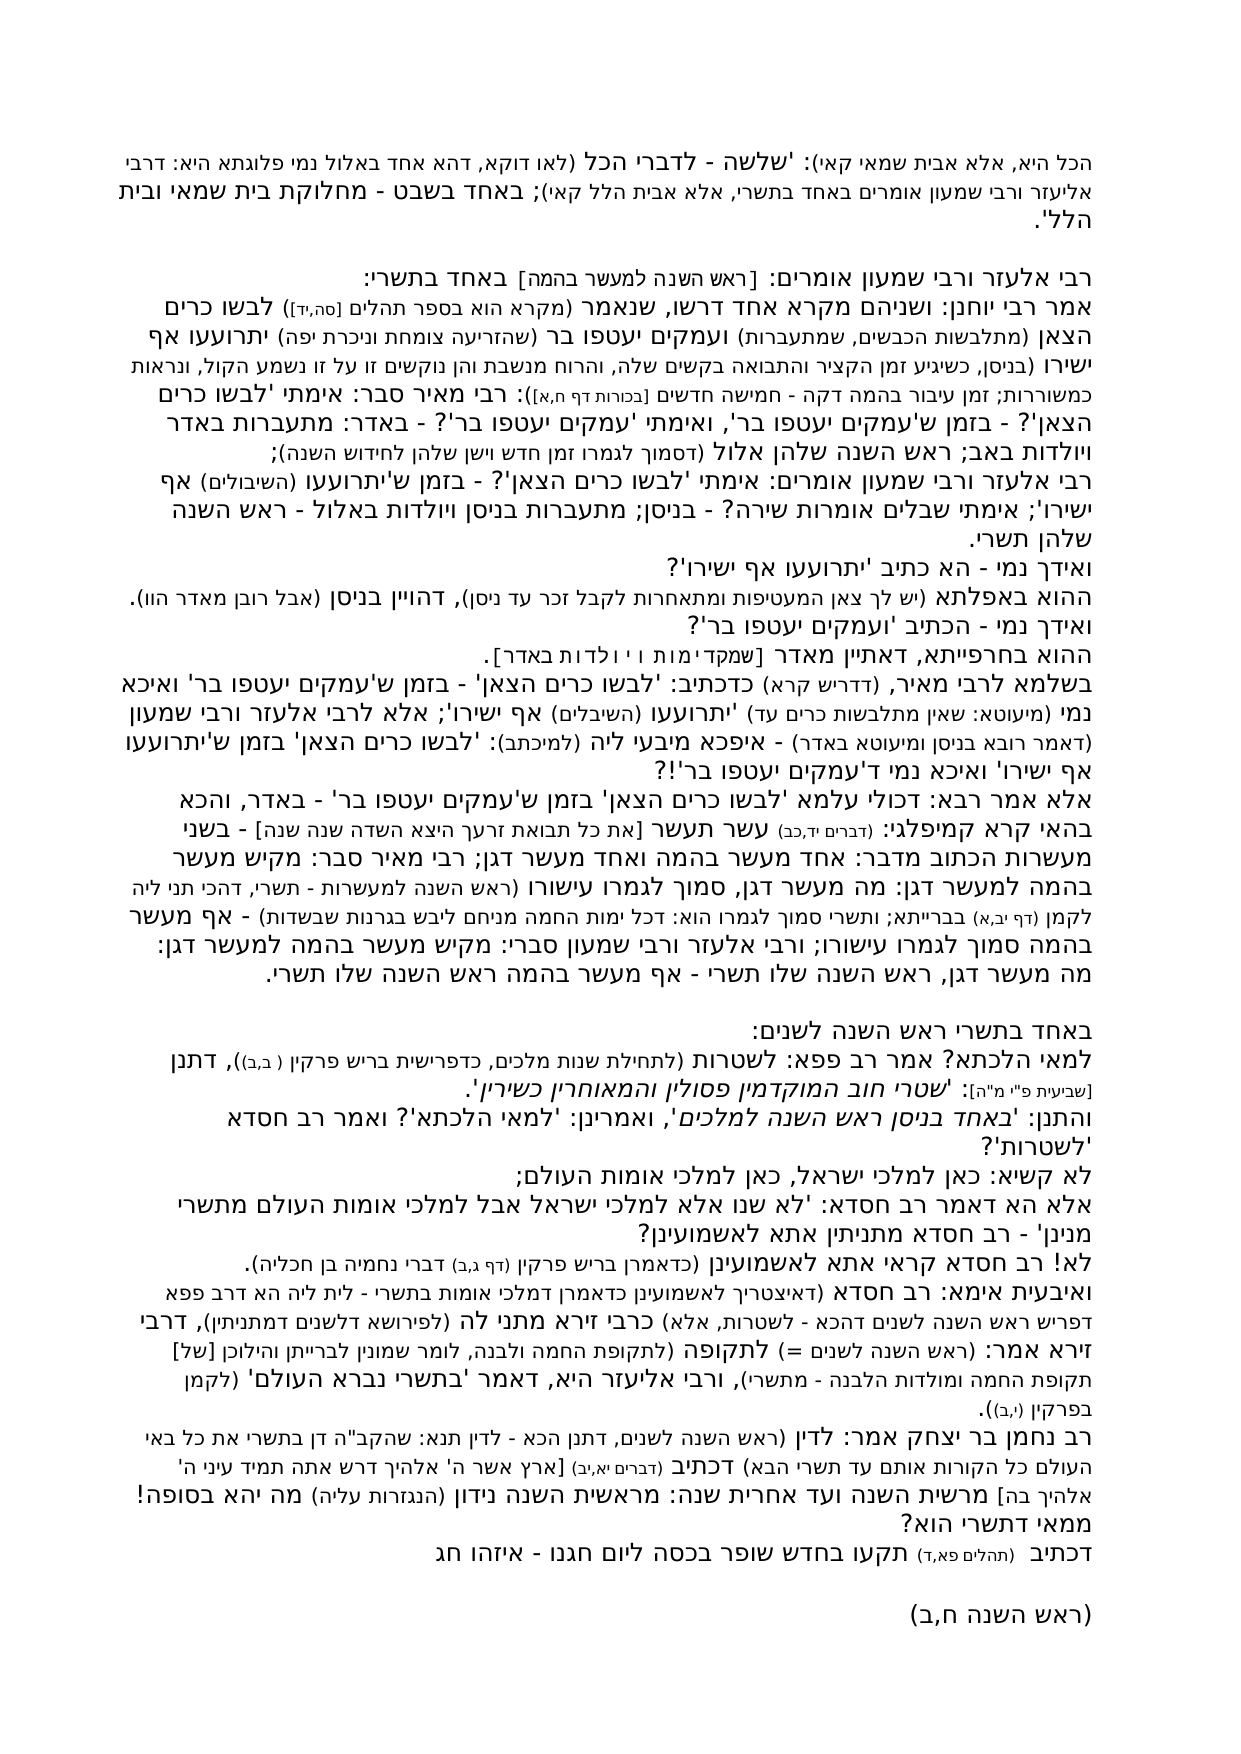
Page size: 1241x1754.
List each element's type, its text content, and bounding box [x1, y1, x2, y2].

text אלא הא דאמר רב חסדא: 'לא שנו אלא למלכי ישראל אבל למלכי אומות העולם מתשרי מנינן' - רב חסדא מתניתין אתא לאשמועינן? [118, 1190, 1092, 1248]
text לא קשיא: כאן למלכי ישראל, כאן למלכי אומות העולם; [118, 1161, 1092, 1190]
text ההוא באפלתא (יש לך צאן המעטיפות ומתאחרות לקבל זכר עד ניסן), דהויין בניסן (אבל רובן מאדר הוו). [118, 582, 1092, 611]
text דכתיב (תהלים פא,ד) תקעו בחדש שופר בכסה ליום חגנו - איזהו חג [118, 1538, 1092, 1567]
text למאי הלכתא? אמר רב פפא: לשטרות (לתחילת שנות מלכים, כדפרישית בריש פרקין ( ב,ב)), דתנן [שביעית פ"י מ"ה]: 'שטרי חוב המוקדמין פסולין והמאוחרין כשירין'. [118, 1046, 1092, 1103]
text ממאי דתשרי הוא? [118, 1509, 1092, 1538]
text והתנן: 'באחד בניסן ראש השנה למלכים', ואמרינן: 'למאי הלכתא'? ואמר רב חסדא 'לשטרות'? [118, 1103, 1092, 1161]
text אלא אמר רבא: דכולי עלמא 'לבשו כרים הצאן' בזמן ש'עמקים יעטפו בר' - באדר, והכא בהאי קרא קמיפלגי: (דברים יד,כב) עשר תעשר [את כל תבואת זרעך היצא השדה שנה שנה] - בשני מעשרות הכתוב מדבר: אחד מעשר בהמה ואחד מעשר דגן; רבי מאיר סבר: מקיש מעשר בהמה למעשר דגן: מה מעשר דגן, סמוך לגמרו עישורו (ראש השנה למעשרות - תשרי, דהכי תני ליה לקמן (דף יב,א) בברייתא; ותשרי סמוך לגמרו הוא: דכל ימות החמה מניחם ליבש בגרנות שבשדות) - אף מעשר בהמה סמוך לגמרו עישורו; ורבי אלעזר ורבי שמעון סברי: מקיש מעשר בהמה למעשר דגן: מה מעשר דגן, ראש השנה שלו תשרי - אף מעשר בהמה ראש השנה שלו תשרי. [118, 785, 1092, 988]
text הכל היא, אלא אבית שמאי קאי): 'שלשה - לדברי הכל (לאו דוקא, דהא אחד באלול נמי פלוגתא היא: דרבי אליעזר ורבי שמעון אומרים באחד בתשרי, אלא אבית הלל קאי); באחד בשבט - מחלוקת בית שמאי ובית הלל'. [118, 148, 1092, 234]
text ואידך נמי - הא כתיב 'יתרועעו אף ישירו'? [118, 553, 1092, 582]
text רבי אלעזר ורבי שמעון אומרים: [ראש השנה למעשר בהמה] באחד בתשרי: [118, 263, 1092, 293]
text ההוא בחרפייתא, דאתיין מאדר [שמקדימות ויולדות באדר]. [118, 640, 1092, 669]
text בשלמא לרבי מאיר, (דדריש קרא) כדכתיב: 'לבשו כרים הצאן' - בזמן ש'עמקים יעטפו בר' ואיכא נמי (מיעוטא: שאין מתלבשות כרים עד) 'יתרועעו (השיבלים) אף ישירו'; אלא לרבי אלעזר ורבי שמעון (דאמר רובא בניסן ומיעוטא באדר) - איפכא מיבעי ליה (למיכתב): 'לבשו כרים הצאן' בזמן ש'יתרועעו אף ישירו' ואיכא נמי ד'עמקים יעטפו בר'!? [118, 669, 1092, 785]
text ואיבעית אימא: רב חסדא (דאיצטריך לאשמועינן כדאמרן דמלכי אומות בתשרי - לית ליה הא דרב פפא דפריש ראש השנה לשנים דהכא - לשטרות, אלא) כרבי זירא מתני לה (לפירושא דלשנים דמתניתין), דרבי זירא אמר: (ראש השנה לשנים =) לתקופה (לתקופת החמה ולבנה, לומר שמונין לברייתן והילוכן [של] תקופת החמה ומולדות הלבנה - מתשרי), ורבי אליעזר היא, דאמר 'בתשרי נברא העולם' (לקמן בפרקין (י,ב)). [118, 1277, 1092, 1422]
text רבי אלעזר ורבי שמעון אומרים: אימתי 'לבשו כרים הצאן'? - בזמן ש'יתרועעו (השיבולים) אף ישירו'; אימתי שבלים אומרות שירה? - בניסן; מתעברות בניסן ויולדות באלול - ראש השנה שלהן תשרי. [118, 466, 1092, 553]
text אמר רבי יוחנן: ושניהם מקרא אחד דרשו, שנאמר (מקרא הוא בספר תהלים [סה,יד]) לבשו כרים הצאן (מתלבשות הכבשים, שמתעברות) ועמקים יעטפו בר (שהזריעה צומחת וניכרת יפה) יתרועעו אף ישירו (בניסן, כשיגיע זמן הקציר והתבואה בקשים שלה, והרוח מנשבת והן נוקשים זו על זו נשמע הקול, ונראות כמשוררות; זמן עיבור בהמה דקה - חמישה חדשים [בכורות דף ח,א]): רבי מאיר סבר: אימתי 'לבשו כרים הצאן'? - בזמן ש'עמקים יעטפו בר', ואימתי 'עמקים יעטפו בר'? - באדר: מתעברות באדר ויולדות באב; ראש השנה שלהן אלול (דסמוך לגמרו זמן חדש וישן שלהן לחידוש השנה); [118, 293, 1092, 466]
text ואידך נמי - הכתיב 'ועמקים יעטפו בר'? [118, 611, 1092, 640]
text באחד בתשרי ראש השנה לשנים: [118, 1017, 1092, 1046]
text לא! רב חסדא קראי אתא לאשמועינן (כדאמרן בריש פרקין (דף ג,ב) דברי נחמיה בן חכליה). [118, 1248, 1092, 1277]
text רב נחמן בר יצחק אמר: לדין (ראש השנה לשנים, דתנן הכא - לדין תנא: שהקב"ה דן בתשרי את כל באי העולם כל הקורות אותם עד תשרי הבא) דכתיב (דברים יא,יב) [ארץ אשר ה' אלהיך דרש אתה תמיד עיני ה' אלהיך בה] מרשית השנה ועד אחרית שנה: מראשית השנה נידון (הנגזרות עליה) מה יהא בסופה! [118, 1422, 1092, 1509]
text (ראש השנה ח,ב) [118, 1601, 1092, 1630]
